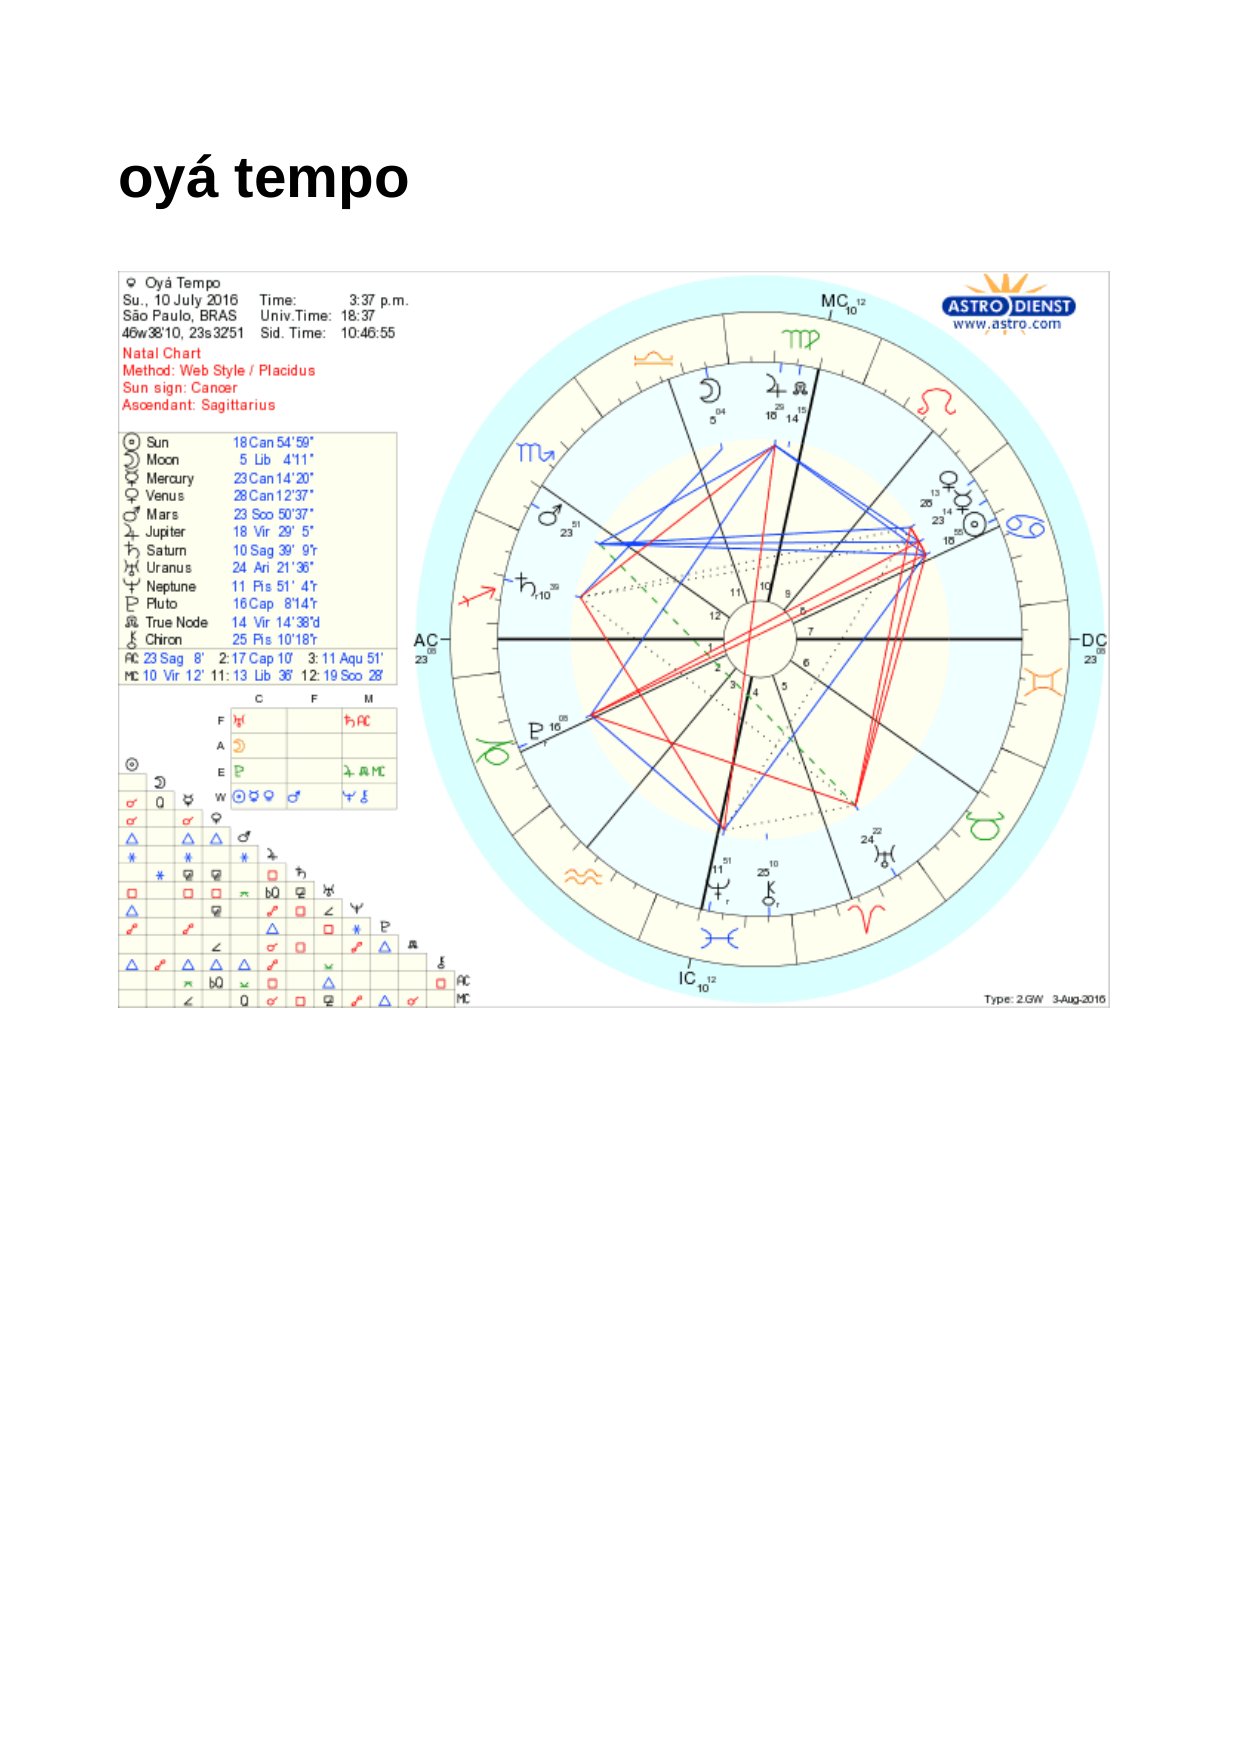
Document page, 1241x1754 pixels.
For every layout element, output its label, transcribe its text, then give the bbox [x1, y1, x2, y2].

title oyá tempo [118, 143, 1122, 210]
picture [118, 271, 1110, 1008]
